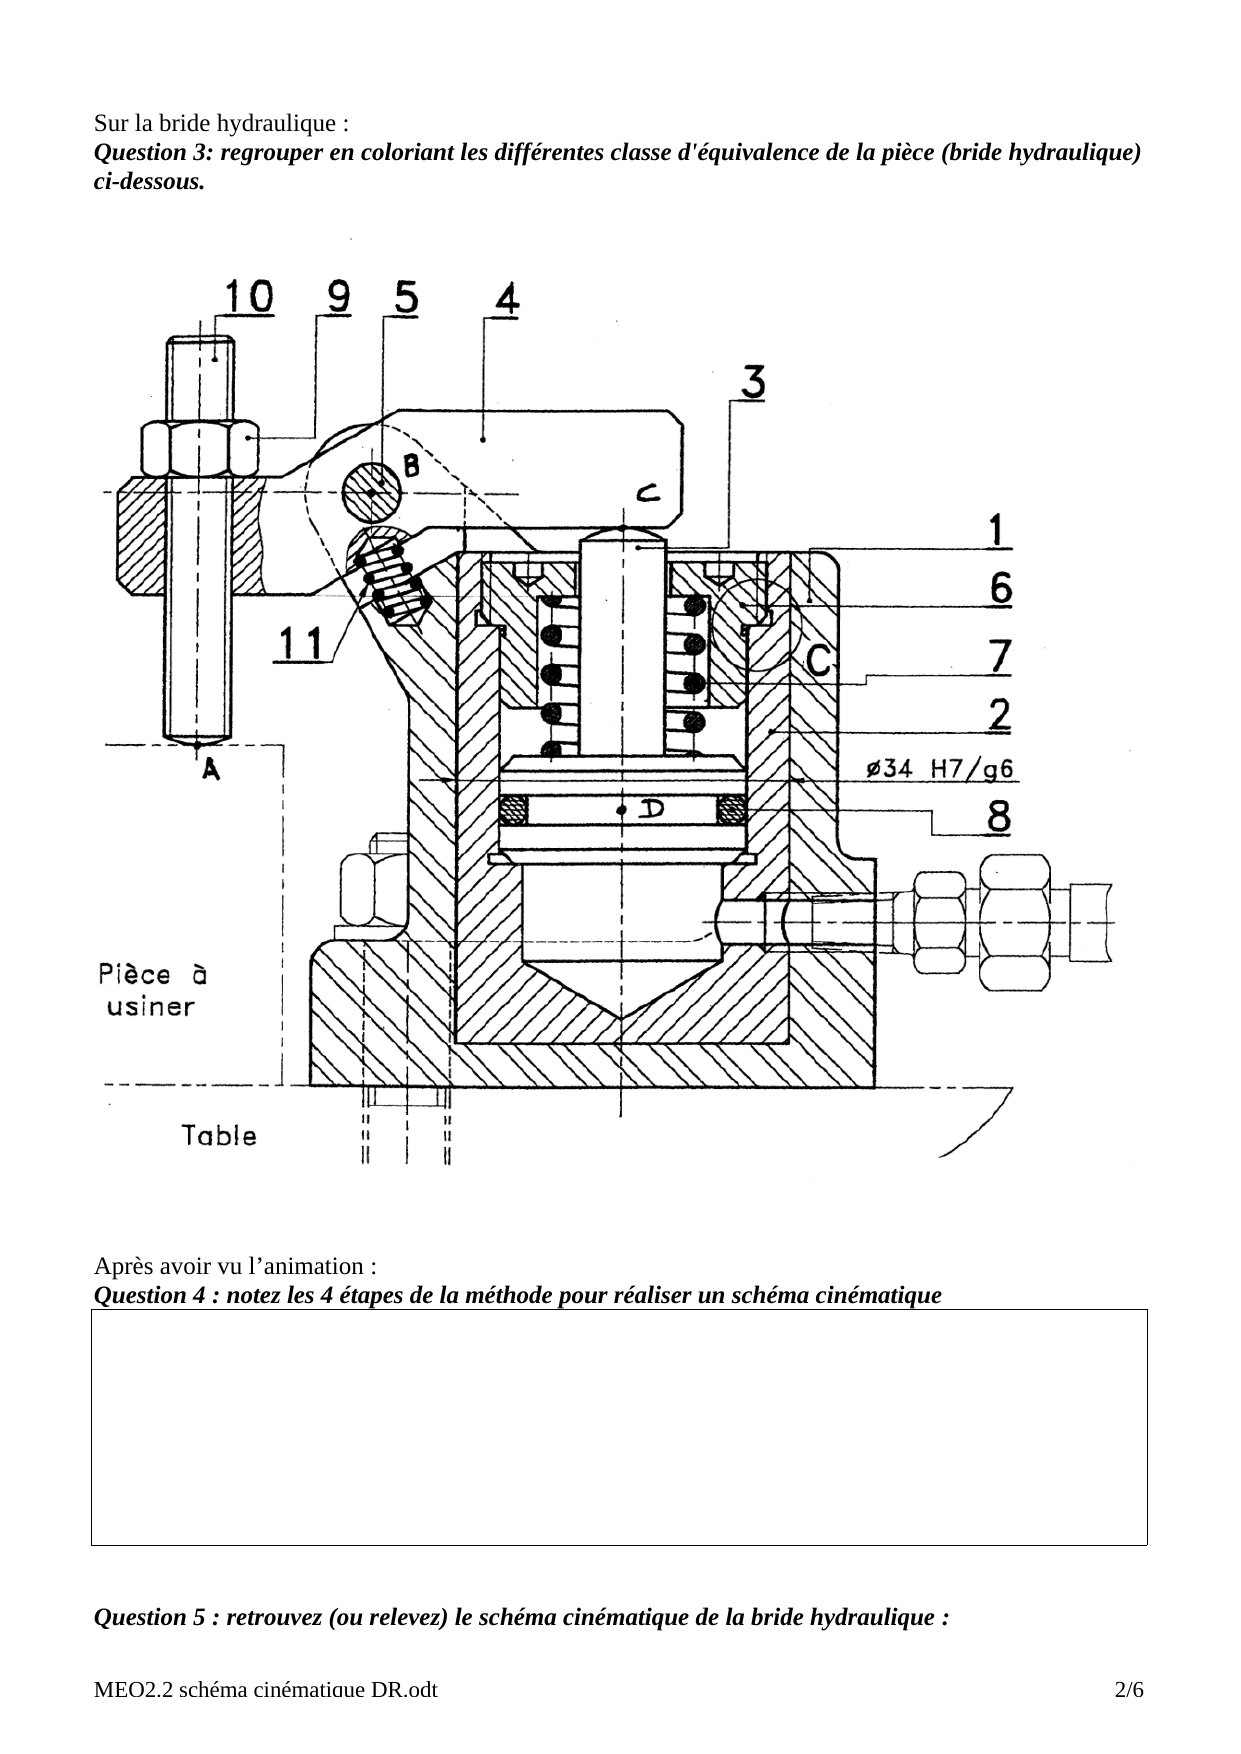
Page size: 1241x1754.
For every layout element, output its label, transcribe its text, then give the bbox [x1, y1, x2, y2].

text Question 4 : notez les 4 étapes de la méthode pour réaliser un schéma cinématique [94, 1280, 1144, 1309]
picture [93, 223, 1144, 1194]
text Après avoir vu l’animation : [94, 1251, 1144, 1280]
text Question 3: regrouper en coloriant les différentes classe d'équivalence de la pièce (bride hydraulique) ci-dessous. [94, 137, 1144, 195]
text Question 5 : retrouvez (ou relevez) le schéma cinématique de la bride hydraulique : [94, 1602, 1144, 1631]
text Sur la bride hydraulique : [94, 108, 1144, 137]
